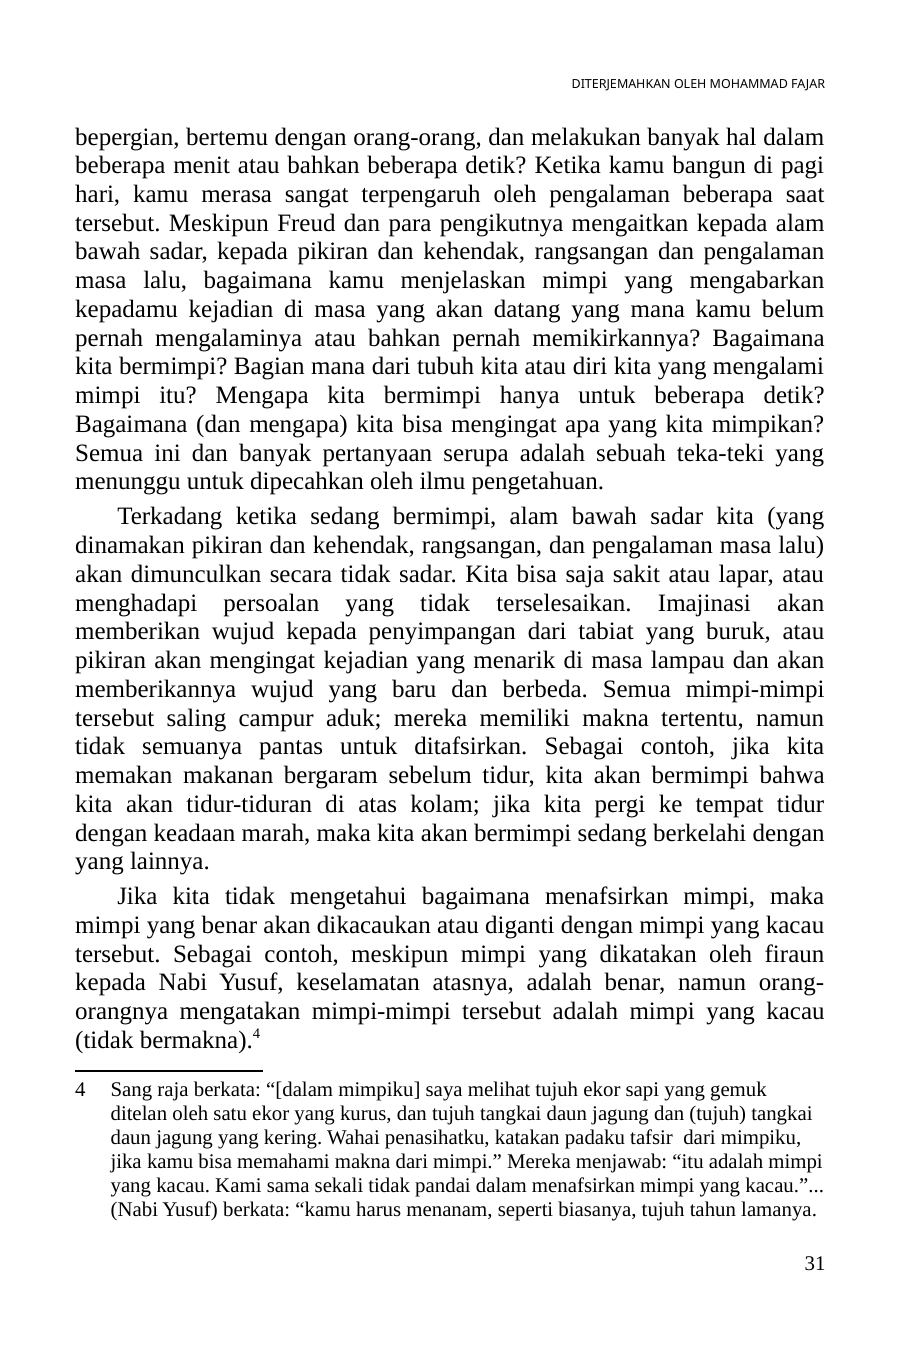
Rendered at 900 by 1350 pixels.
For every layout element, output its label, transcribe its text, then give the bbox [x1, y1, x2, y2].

text Terkadang ketika sedang bermimpi, alam bawah sadar kita (yang dinamakan pikiran dan kehendak, rangsangan, dan pengalaman masa lalu) akan dimunculkan secara tidak sadar. Kita bisa saja sakit atau lapar, atau menghadapi persoalan yang tidak terselesaikan. Imajinasi akan memberikan wujud kepada penyimpangan dari tabiat yang buruk, atau pikiran akan mengingat kejadian yang menarik di masa lampau dan akan memberikannya wujud yang baru dan berbeda. Semua mimpi-mimpi tersebut saling campur aduk; mereka memiliki makna tertentu, namun tidak semuanya pantas untuk ditafsirkan. Sebagai contoh, jika kita memakan makanan bergaram sebelum tidur, kita akan bermimpi bahwa kita akan tidur-tiduran di atas kolam; jika kita pergi ke tempat tidur dengan keadaan marah, maka kita akan bermimpi sedang berkelahi dengan yang lainnya. [75, 501, 825, 875]
text Sang raja berkata: “[dalam mimpiku] saya melihat tujuh ekor sapi yang gemuk ditelan oleh satu ekor yang kurus, dan tujuh tangkai daun jagung dan (tujuh) tangkai daun jagung yang kering. Wahai penasihatku, katakan padaku tafsir dari mimpiku, jika kamu bisa memahami makna dari mimpi.” Mereka menjawab: “itu adalah mimpi yang kacau. Kami sama sekali tidak pandai dalam menafsirkan mimpi yang kacau.”... (Nabi Yusuf) berkata: “kamu harus menanam, seperti biasanya, tujuh tahun lamanya. [75, 1077, 825, 1221]
text bepergian, bertemu dengan orang-orang, dan melakukan banyak hal dalam beberapa menit atau bahkan beberapa detik? Ketika kamu bangun di pagi hari, kamu merasa sangat terpengaruh oleh pengalaman beberapa saat tersebut. Meskipun Freud dan para pengikutnya mengaitkan kepada alam bawah sadar, kepada pikiran dan kehendak, rangsangan dan pengalaman masa lalu, bagaimana kamu menjelaskan mimpi yang mengabarkan kepadamu kejadian di masa yang akan datang yang mana kamu belum pernah mengalaminya atau bahkan pernah memikirkannya? Bagaimana kita bermimpi? Bagian mana dari tubuh kita atau diri kita yang mengalami mimpi itu? Mengapa kita bermimpi hanya untuk beberapa detik? Bagaimana (dan mengapa) kita bisa mengingat apa yang kita mimpikan? Semua ini dan banyak pertanyaan serupa adalah sebuah teka-teki yang menunggu untuk dipecahkan oleh ilmu pengetahuan. [75, 122, 825, 495]
text Jika kita tidak mengetahui bagaimana menafsirkan mimpi, maka mimpi yang benar akan dikacaukan atau diganti dengan mimpi yang kacau tersebut. Sebagai contoh, meskipun mimpi yang dikatakan oleh firaun kepada Nabi Yusuf, keselamatan atasnya, adalah benar, namun orang-orangnya mengatakan mimpi-mimpi tersebut adalah mimpi yang kacau (tidak bermakna). [75, 881, 825, 1054]
